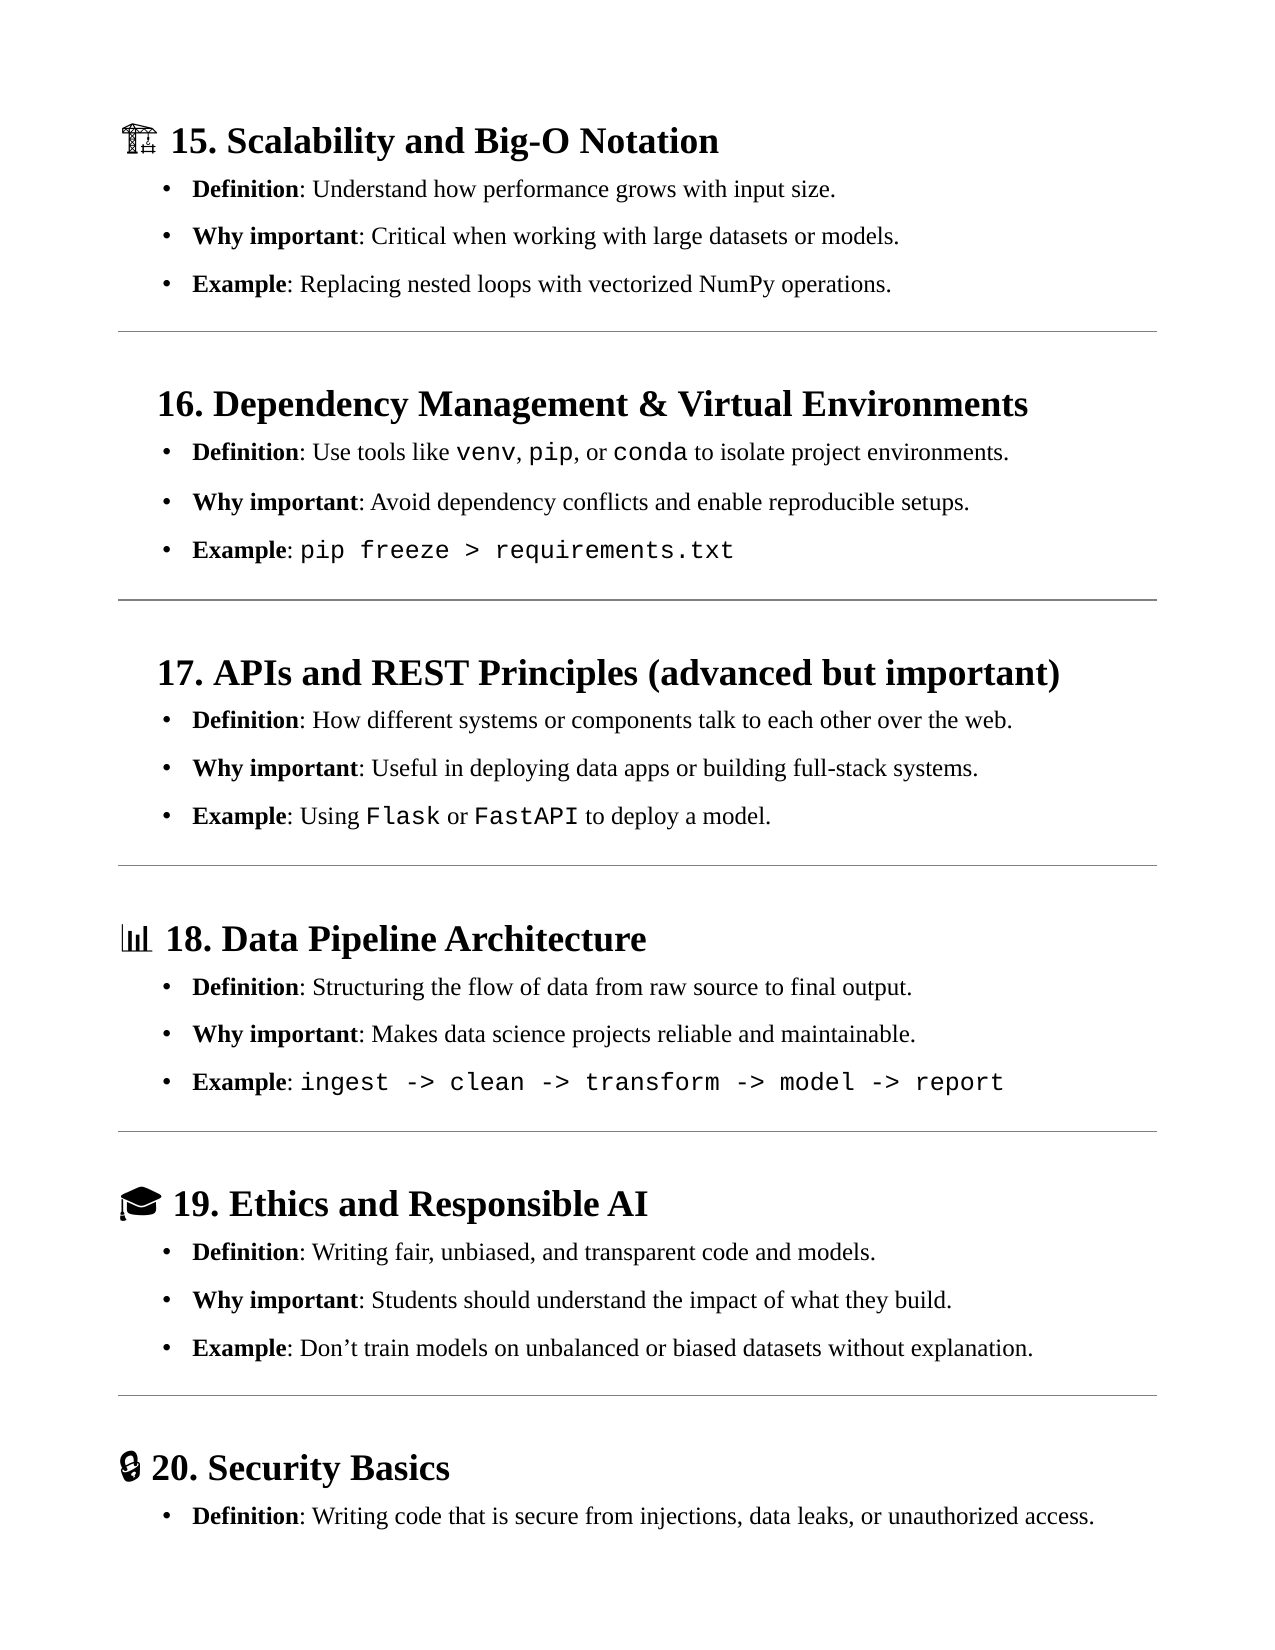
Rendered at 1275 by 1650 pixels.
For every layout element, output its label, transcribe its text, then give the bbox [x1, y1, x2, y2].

list Why important: Makes data science projects reliable and maintainable. [162, 1019, 1157, 1048]
list Why important: Avoid dependency conflicts and enable reproducible setups. [162, 487, 1157, 516]
list Definition: Understand how performance grows with input size. [162, 174, 1157, 202]
list Example: ingest -> clean -> transform -> model -> report [162, 1067, 1157, 1098]
list Example: Replacing nested loops with vectorized NumPy operations. [162, 269, 1157, 298]
subtitle 🧰 16. Dependency Management & Virtual Environments [118, 382, 1157, 425]
subtitle 📊 18. Data Pipeline Architecture [118, 916, 1157, 959]
list Definition: Use tools like venv, pip, or conda to isolate project environments. [162, 437, 1157, 468]
list Why important: Critical when working with large datasets or models. [162, 221, 1157, 250]
list Why important: Useful in deploying data apps or building full-stack systems. [162, 753, 1157, 782]
list Definition: Writing fair, unbiased, and transparent code and models. [162, 1237, 1157, 1266]
list Definition: Writing code that is secure from injections, data leaks, or unauthorized access. [162, 1501, 1157, 1530]
list Definition: How different systems or components talk to each other over the web. [162, 706, 1157, 734]
list Example: Don’t train models on unbalanced or biased datasets without explanation. [162, 1333, 1157, 1361]
list Why important: Students should understand the impact of what they build. [162, 1285, 1157, 1314]
subtitle 🔒 20. Security Basics [118, 1445, 1157, 1488]
subtitle 🏗️ 15. Scalability and Big-O Notation [118, 118, 1157, 161]
list Example: Using Flask or FastAPI to deploy a model. [162, 801, 1157, 832]
subtitle 🎓 19. Ethics and Responsible AI [118, 1182, 1157, 1225]
list Definition: Structuring the flow of data from raw source to final output. [162, 972, 1157, 1000]
list Example: pip freeze > requirements.txt [162, 535, 1157, 566]
subtitle 🌐 17. APIs and REST Principles (advanced but important) [118, 650, 1157, 693]
